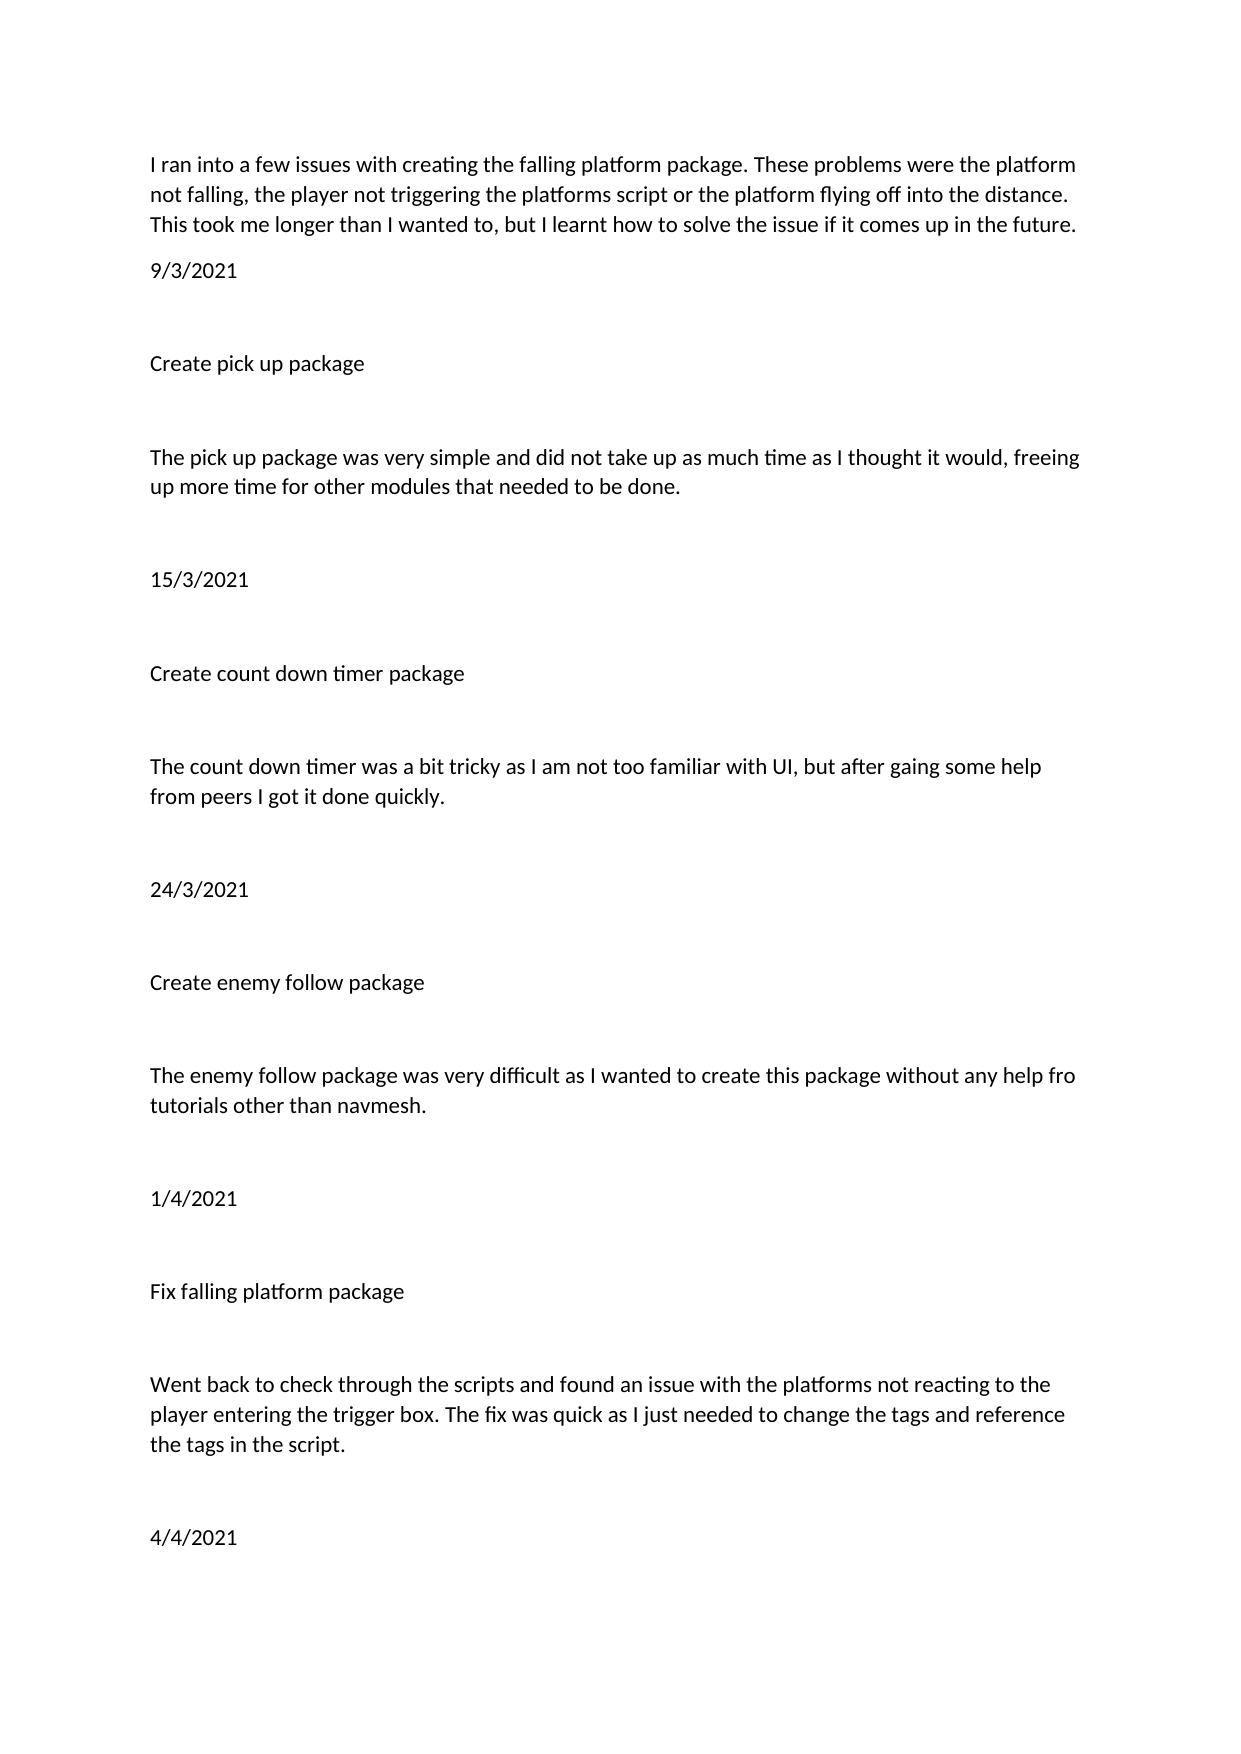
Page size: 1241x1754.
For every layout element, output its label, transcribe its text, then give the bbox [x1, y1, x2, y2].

text 1/4/2021 [150, 1184, 1090, 1212]
text The count down timer was a bit tricky as I am not too familiar with UI, but after gaing some help from peers I got it done quickly. [150, 752, 1090, 810]
text 24/3/2021 [150, 875, 1090, 903]
text 9/3/2021 [150, 256, 1090, 284]
text Fix falling platform package [150, 1277, 1090, 1305]
text Create pick up package [150, 349, 1090, 377]
text 4/4/2021 [150, 1523, 1090, 1551]
text Create enemy follow package [150, 968, 1090, 996]
text 15/3/2021 [150, 566, 1090, 594]
text I ran into a few issues with creating the falling platform package. These problems were the platform not falling, the player not triggering the platforms script or the platform flying off into the distance. This took me longer than I wanted to, but I learnt how to solve the issue if it comes up in the future. [150, 150, 1090, 238]
text Create count down timer package [150, 659, 1090, 687]
text The pick up package was very simple and did not take up as much time as I thought it would, freeing up more time for other modules that needed to be done. [150, 443, 1090, 501]
text Went back to check through the scripts and found an issue with the platforms not reacting to the player entering the trigger box. The fix was quick as I just needed to change the tags and reference the tags in the script. [150, 1370, 1090, 1458]
text The enemy follow package was very difficult as I wanted to create this package without any help fro tutorials other than navmesh. [150, 1061, 1090, 1119]
